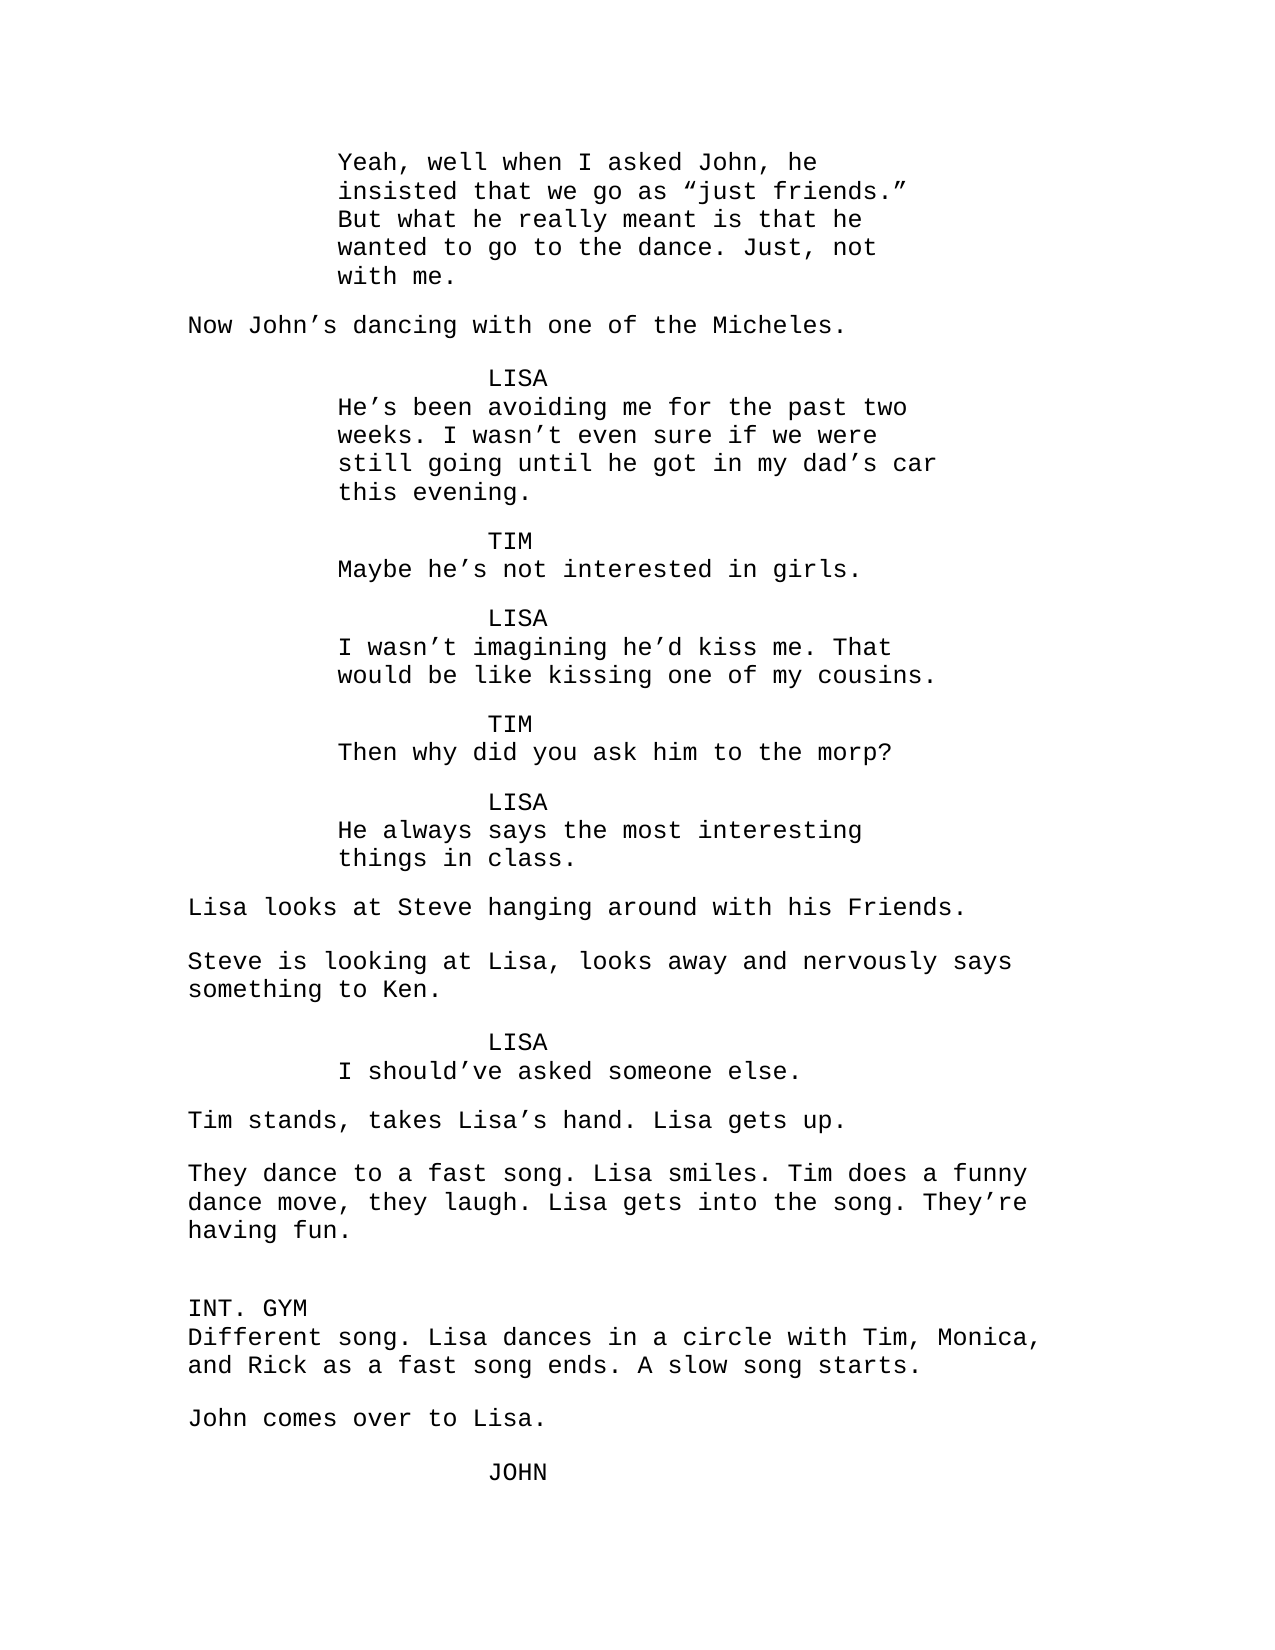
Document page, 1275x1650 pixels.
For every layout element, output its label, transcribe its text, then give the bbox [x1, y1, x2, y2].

text He always says the most interesting things in class. [337, 817, 937, 874]
subtitle INT. GYM [187, 1296, 1087, 1324]
text TIM [187, 528, 1087, 557]
text They dance to a fast song. Lisa smiles. Tim does a funny dance move, they laugh. Lisa gets into the song. They’re having fun. [187, 1161, 1087, 1246]
text I wasn’t imagining he’d kiss me. That would be like kissing one of my cousins. [337, 634, 937, 691]
text JOHN [187, 1459, 1087, 1487]
text John comes over to Lisa. [187, 1406, 1087, 1434]
text LISA [187, 789, 1087, 817]
text LISA [187, 1030, 1087, 1058]
text Maybe he’s not interested in girls. [337, 557, 937, 585]
text Lisa looks at Steve hanging around with his Friends. [187, 895, 1087, 923]
text Steve is looking at Lisa, looks away and nervously says something to Ken. [187, 948, 1087, 1005]
text Then why did you ask him to the morp? [337, 740, 937, 768]
text Tim stands, takes Lisa’s hand. Lisa gets up. [187, 1107, 1087, 1136]
text TIM [187, 712, 1087, 740]
text I should’ve asked someone else. [337, 1058, 937, 1087]
text Different song. Lisa dances in a circle with Tim, Monica, and Rick as a fast song ends. A slow song starts. [187, 1324, 1087, 1381]
text Yeah, well when I asked John, he insisted that we go as “just friends.” But what he really meant is that he wanted to go to the dance. Just, not with me. [337, 150, 937, 292]
text LISA [187, 366, 1087, 394]
text He’s been avoiding me for the past two weeks. I wasn’t even sure if we were still going until he got in my dad’s car this evening. [337, 394, 937, 507]
text LISA [187, 606, 1087, 634]
text Now John’s dancing with one of the Micheles. [187, 312, 1087, 341]
